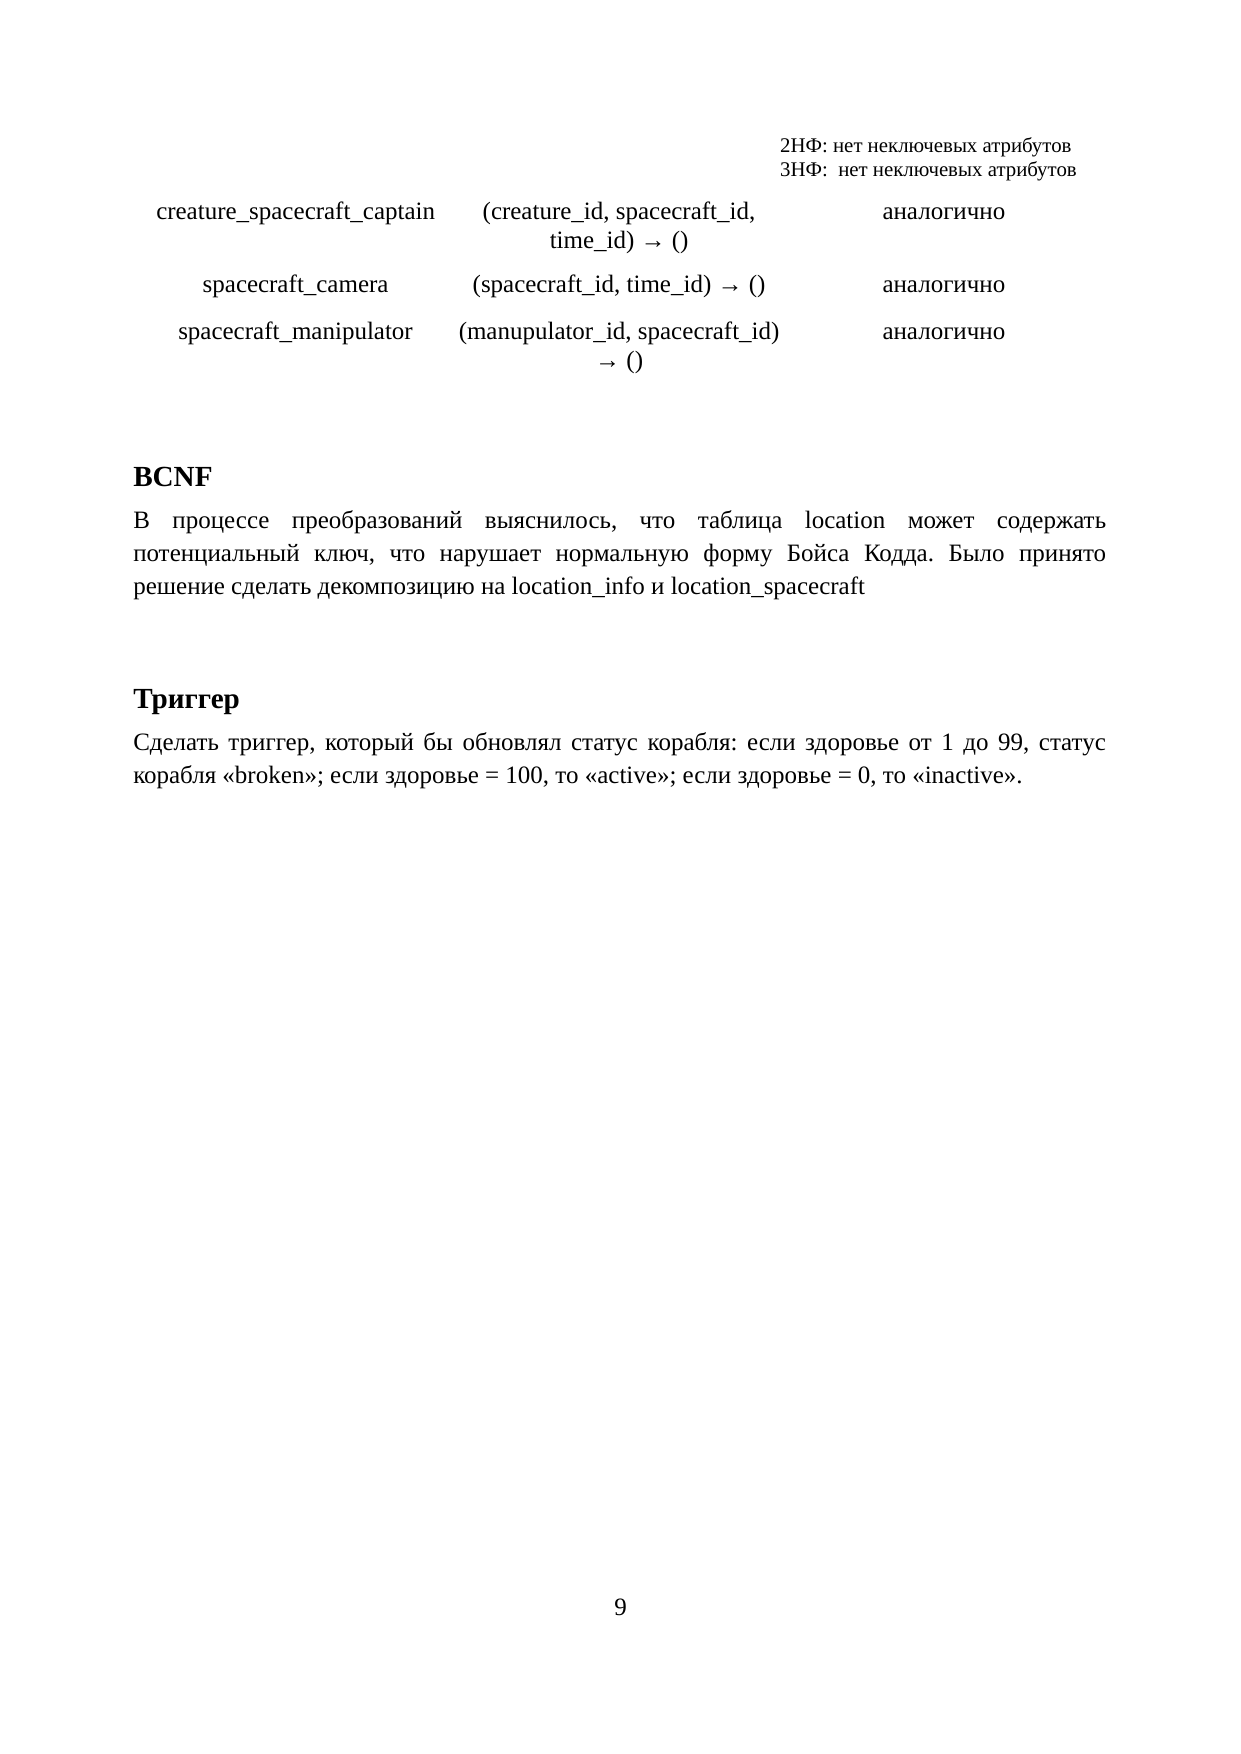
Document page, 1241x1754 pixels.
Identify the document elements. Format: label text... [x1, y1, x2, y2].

table_cell (creature_id, spacecraft_id, time_id) → () [458, 196, 780, 269]
table_cell [133, 133, 458, 196]
table_cell (manupulator_­id, spacecraft_id) → () [458, 316, 780, 388]
subtitle BCNF [133, 459, 1107, 493]
table_cell 2НФ: нет неключевых атрибутов 3НФ: нет неключевых атрибутов [780, 133, 1107, 196]
table_cell аналогично [780, 196, 1107, 269]
text Сделать триггер, который бы обновлял статус корабля: если здоровье от 1 до 99, статус корабля «broken»; если здоровье = 100, то «active»; если здоровье = 0, то «inactive». [133, 727, 1107, 789]
table_cell (spacecraft_id, time_id) → () [458, 269, 780, 316]
table_cell аналогично [780, 269, 1107, 316]
subtitle Триггер [133, 681, 1107, 715]
text В процессе преобразований выяснилось, что таблица location может содержать потенциальный ключ, что нарушает нормальную форму Бойса Кодда. Было принято решение сделать декомпозицию на location_info и location_spacecraft [133, 505, 1107, 600]
table_cell [458, 133, 780, 196]
table_cell аналогично [780, 316, 1107, 388]
table_cell spacecraft_camera [133, 269, 458, 316]
table_cell spacecraft_manipulator [133, 316, 458, 388]
table_cell creature_spacecraft_captain [133, 196, 458, 269]
